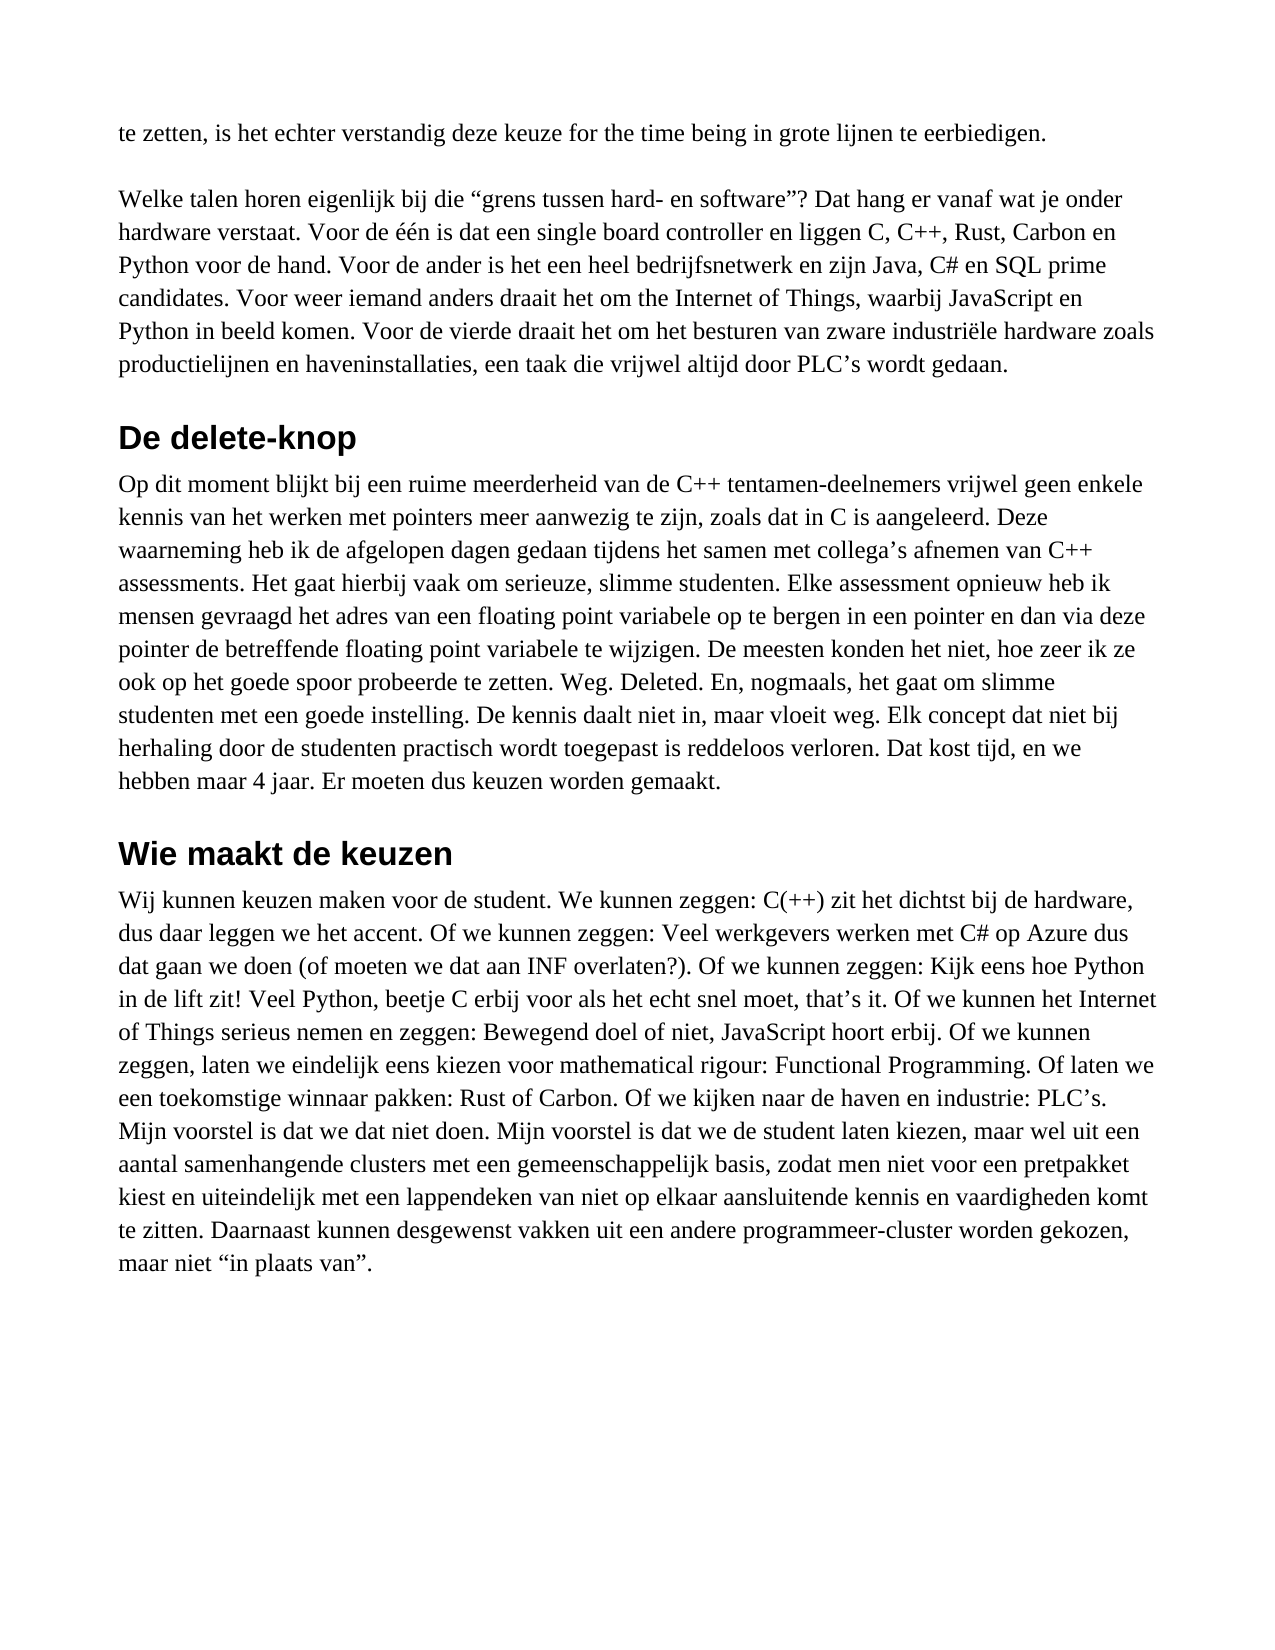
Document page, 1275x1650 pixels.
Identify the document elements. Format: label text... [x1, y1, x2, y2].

subtitle De delete-knop [118, 418, 1157, 456]
text Wij kunnen keuzen maken voor de student. We kunnen zeggen: C(++) zit het dichtst bij de hardware, dus daar leggen we het accent. Of we kunnen zeggen: Veel werkgevers werken met C# op Azure dus dat gaan we doen (of moeten we dat aan INF overlaten?). Of we kunnen zeggen: Kijk eens hoe Python in de lift zit! Veel Python, beetje C erbij voor als het echt snel moet, that’s it. Of we kunnen het Internet of Things serieus nemen en zeggen: Bewegend doel of niet, JavaScript hoort erbij. Of we kunnen zeggen, laten we eindelijk eens kiezen voor mathematical rigour: Functional Programming. Of laten we een toekomstige winnaar pakken: Rust of Carbon. Of we kijken naar de haven en industrie: PLC’s. Mijn voorstel is dat we dat niet doen. Mijn voorstel is dat we de student laten kiezen, maar wel uit een aantal samenhangende clusters met een gemeenschappelijk basis, zodat men niet voor een pretpakket kiest en uiteindelijk met een lappendeken van niet op elkaar aansluitende kennis en vaardigheden komt te zitten. Daarnaast kunnen desgewenst vakken uit een andere programmeer-cluster worden gekozen, maar niet “in plaats van”. [118, 885, 1157, 1277]
subtitle Wie maakt de keuzen [118, 834, 1157, 873]
text Op dit moment blijkt bij een ruime meerderheid van de C++ tentamen-deelnemers vrijwel geen enkele kennis van het werken met pointers meer aanwezig te zijn, zoals dat in C is aangeleerd. Deze waarneming heb ik de afgelopen dagen gedaan tijdens het samen met collega’s afnemen van C++ assessments. Het gaat hierbij vaak om serieuze, slimme studenten. Elke assessment opnieuw heb ik mensen gevraagd het adres van een floating point variabele op te bergen in een pointer en dan via deze pointer de betreffende floating point variabele te wijzigen. De meesten konden het niet, hoe zeer ik ze ook op het goede spoor probeerde te zetten. Weg. Deleted. En, nogmaals, het gaat om slimme studenten met een goede instelling. De kennis daalt niet in, maar vloeit weg. Elk concept dat niet bij herhaling door de studenten practisch wordt toegepast is reddeloos verloren. Dat kost tijd, en we hebben maar 4 jaar. Er moeten dus keuzen worden gemaakt. [118, 469, 1157, 794]
text te zetten, is het echter verstandig deze keuze for the time being in grote lijnen te eerbiedigen. Welke talen horen eigenlijk bij die “grens tussen hard- en software”? Dat hang er vanaf wat je onder hardware verstaat. Voor de één is dat een single board controller en liggen C, C++, Rust, Carbon en Python voor de hand. Voor de ander is het een heel bedrijfsnetwerk en zijn Java, C# en SQL prime candidates. Voor weer iemand anders draait het om the Internet of Things, waarbij JavaScript en Python in beeld komen. Voor de vierde draait het om het besturen van zware industriële hardware zoals productielijnen en haveninstallaties, een taak die vrijwel altijd door PLC’s wordt gedaan. [118, 118, 1157, 378]
